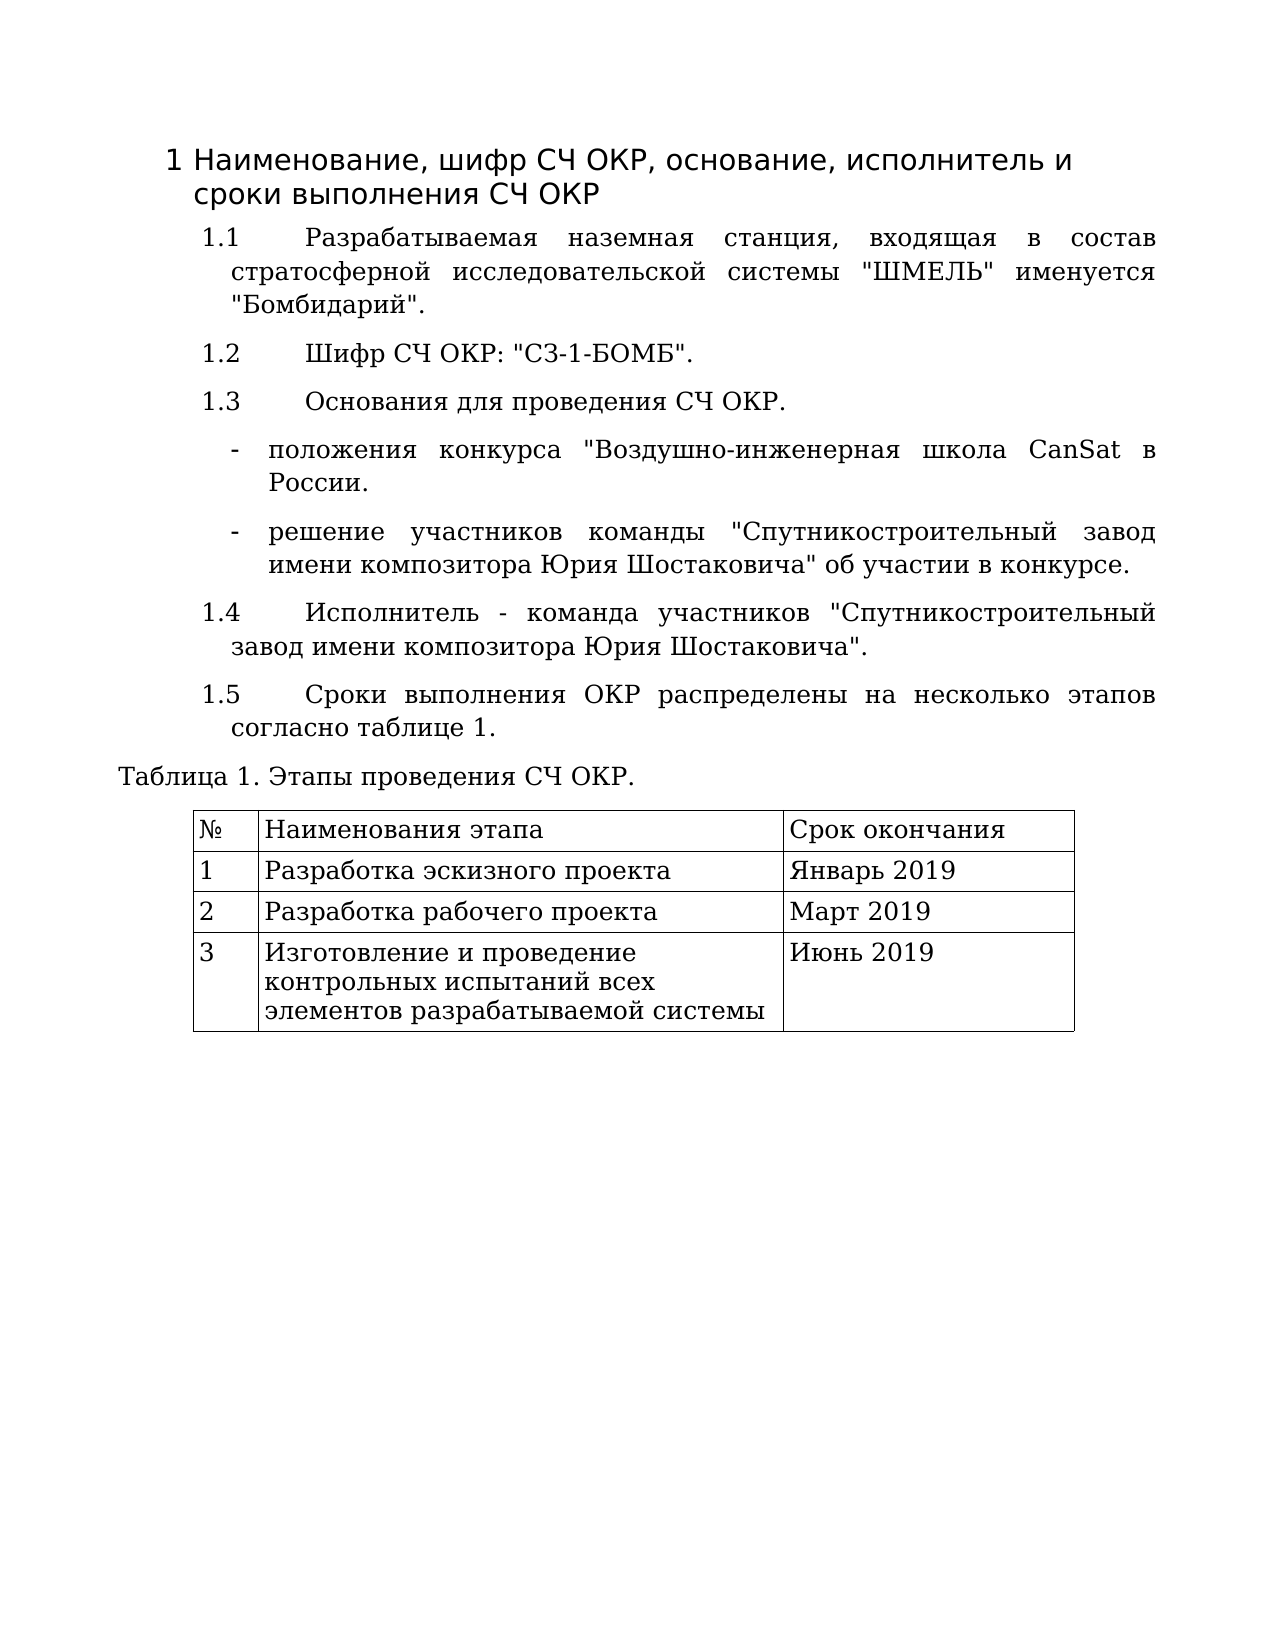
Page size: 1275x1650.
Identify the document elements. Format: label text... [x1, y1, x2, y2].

list Основания для проведения СЧ ОКР. [193, 387, 1157, 416]
table_header № [194, 811, 258, 851]
text Таблица 1. Этапы проведения СЧ ОКР. [118, 762, 1157, 791]
list Сроки выполнения ОКР распределены на несколько этапов согласно таблице 1. [193, 680, 1157, 743]
list положения конкурса "Воздушно-инженерная школа CanSat в России. [231, 435, 1157, 498]
table_cell Разработка эскизного проекта [259, 852, 783, 891]
table_cell 3 [194, 933, 258, 1031]
table_cell 2 [194, 892, 258, 932]
table_header Срок окончания [784, 811, 1074, 851]
list Разрабатываемая наземная станция, входящая в состав стратосферной исследовательской системы "ШМЕЛЬ" именуется "Бомбидарий". [193, 223, 1157, 320]
table_cell Разработка рабочего проекта [259, 892, 783, 932]
table_cell Март 2019 [784, 892, 1074, 932]
table_cell Изготовление и проведение контрольных испытаний всех элементов разрабатываемой системы [259, 933, 783, 1031]
table_cell Январь 2019 [784, 852, 1074, 891]
list Шифр СЧ ОКР: "СЗ-1-БОМБ". [193, 339, 1157, 368]
subtitle Наименование, шифр СЧ ОКР, основание, исполнитель и сроки выполнения СЧ ОКР [156, 143, 1157, 211]
list решение участников команды "Спутникостроительный завод имени композитора Юрия Шостаковича" об участии в конкурсе. [231, 517, 1157, 579]
table_header Наименования этапа [259, 811, 783, 851]
list Исполнитель - команда участников "Спутникостроительный завод имени композитора Юрия Шостаковича". [193, 598, 1157, 661]
table_cell 1 [194, 852, 258, 891]
table_cell Июнь 2019 [784, 933, 1074, 1031]
